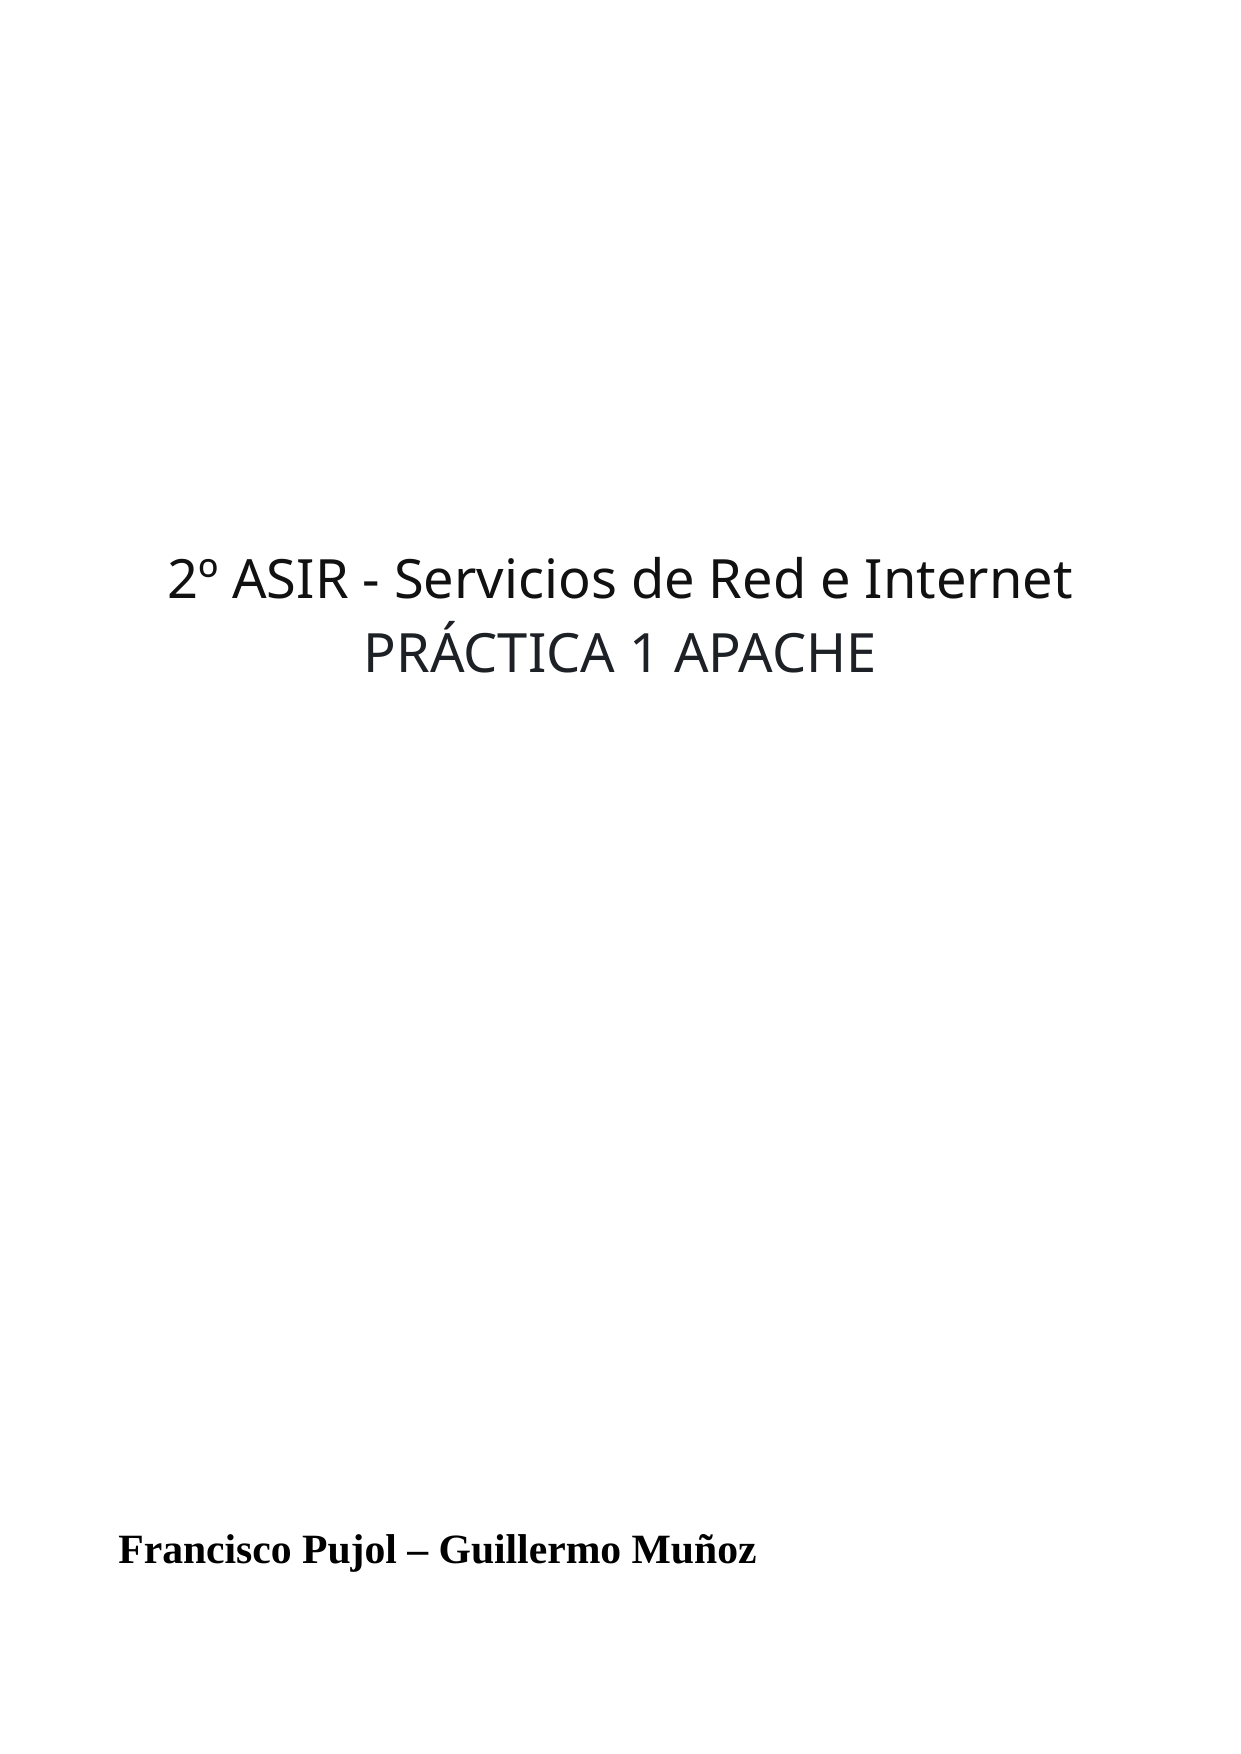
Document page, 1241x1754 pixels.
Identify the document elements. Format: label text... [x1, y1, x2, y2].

subtitle 2º ASIR - Servicios de Red e Internet PRÁCTICA 1 APACHE [118, 541, 1122, 688]
text Francisco Pujol – Guillermo Muñoz [118, 1525, 1122, 1573]
